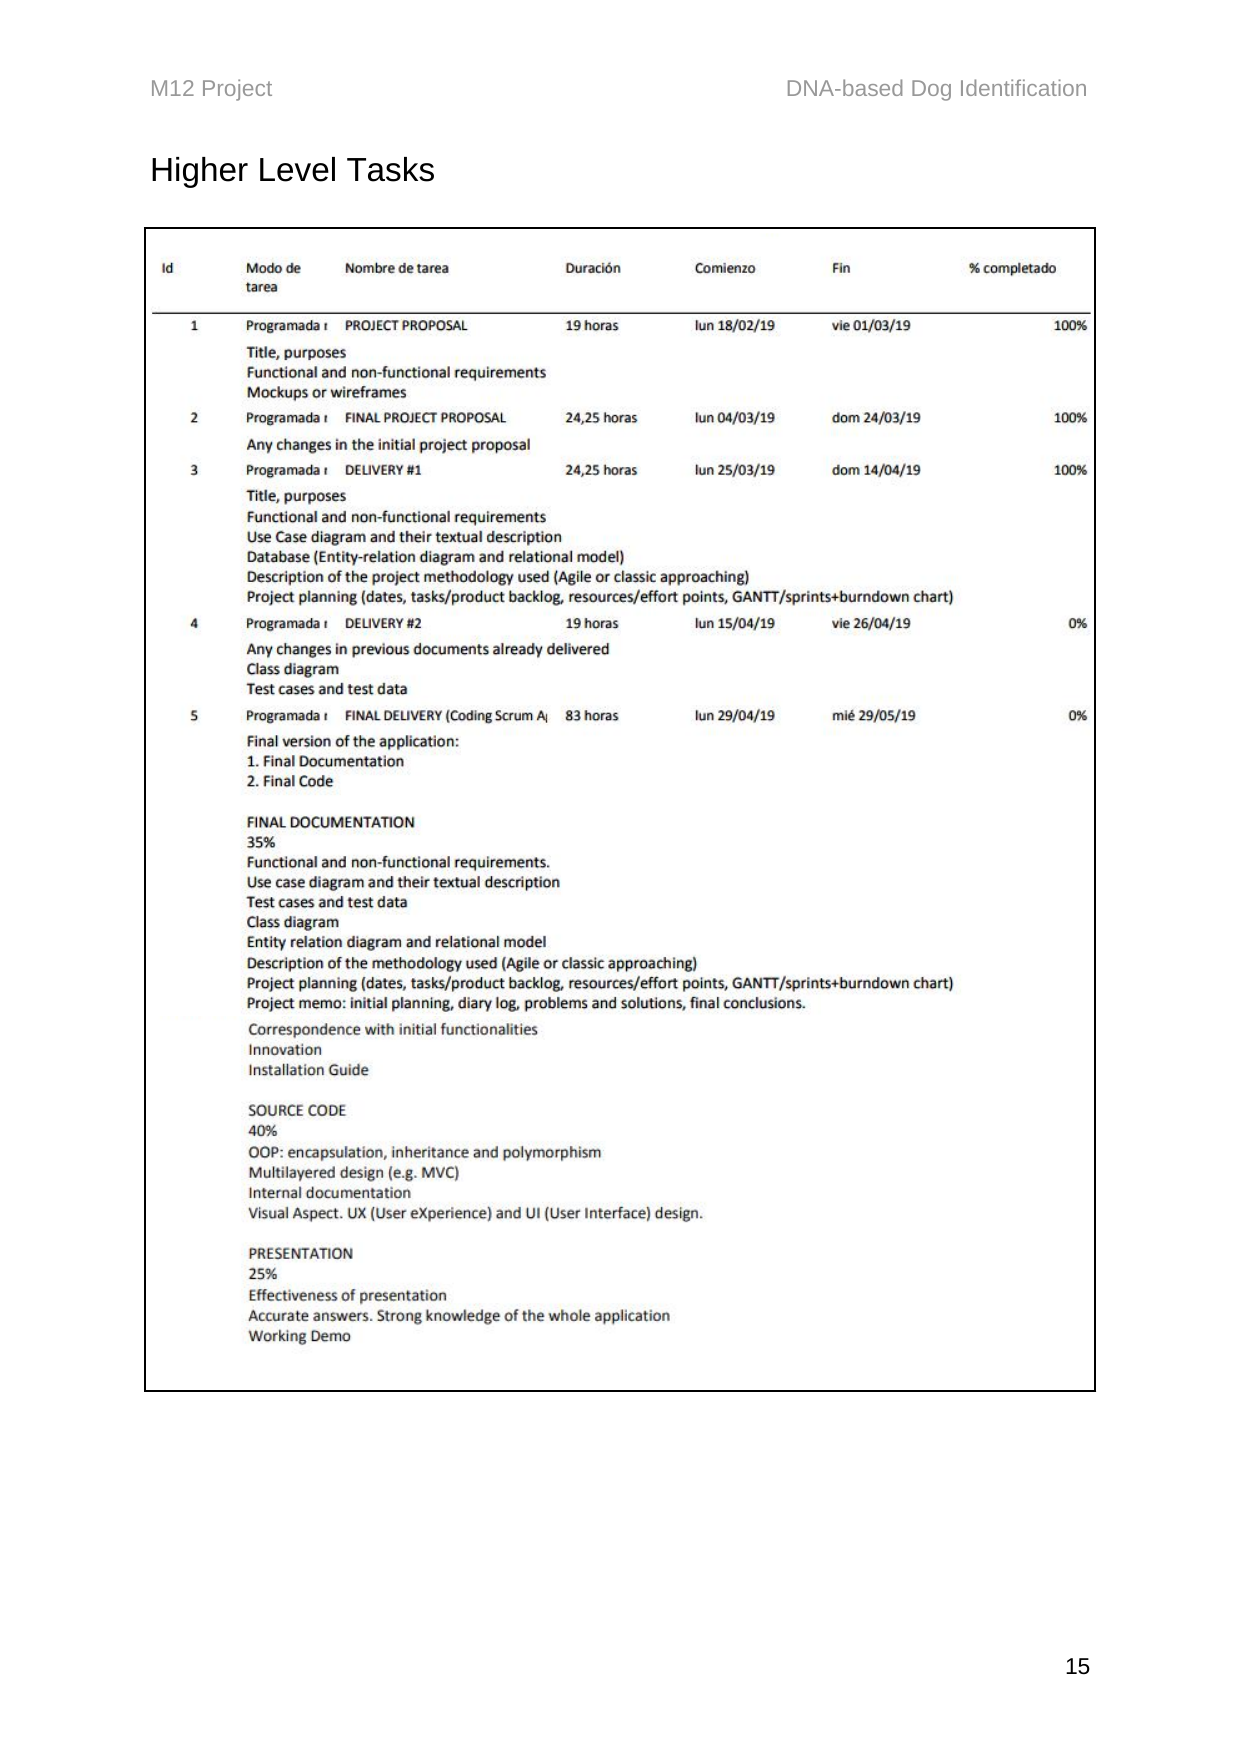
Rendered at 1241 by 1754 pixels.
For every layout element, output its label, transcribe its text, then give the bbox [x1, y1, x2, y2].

subtitle Higher Level Tasks [150, 150, 1090, 188]
picture [150, 233, 1091, 1386]
